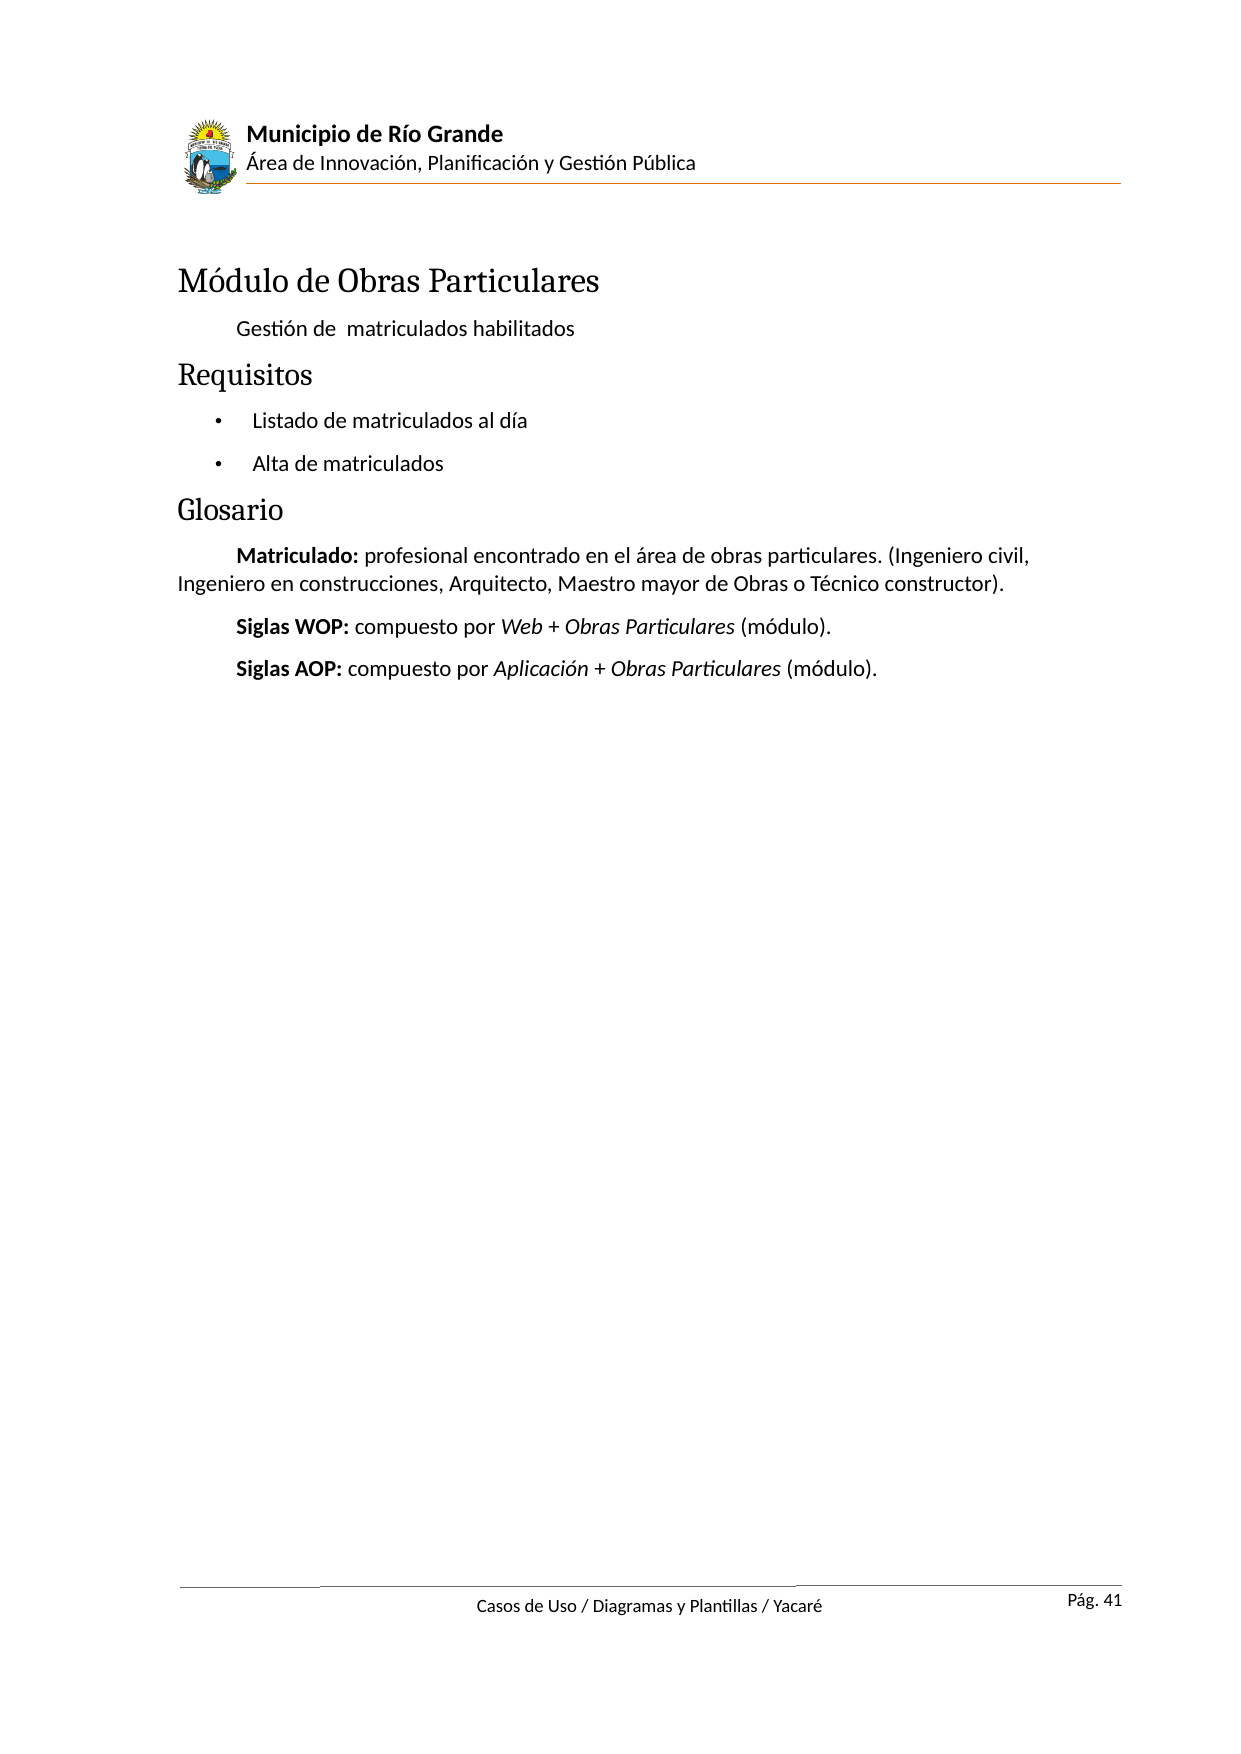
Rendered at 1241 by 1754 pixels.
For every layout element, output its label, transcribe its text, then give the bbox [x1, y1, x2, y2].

subtitle Módulo de Obras Particulares [177, 261, 1122, 301]
text Matriculado: profesional encontrado en el área de obras particulares. (Ingeniero civil, Ingeniero en construcciones, Arquitecto, Maestro mayor de Obras o Técnico constructor). [177, 541, 1122, 597]
text Siglas AOP: compuesto por Aplicación + Obras Particulares (módulo). [177, 654, 1122, 683]
subtitle Glosario [177, 492, 1122, 528]
list Alta de matriculados [215, 449, 1122, 477]
text Siglas WOP: compuesto por Web + Obras Particulares (módulo). [177, 612, 1122, 640]
list Listado de matriculados al día [215, 406, 1122, 434]
subtitle Requisitos [177, 357, 1122, 394]
text Gestión de matriculados habilitados [177, 314, 1122, 342]
